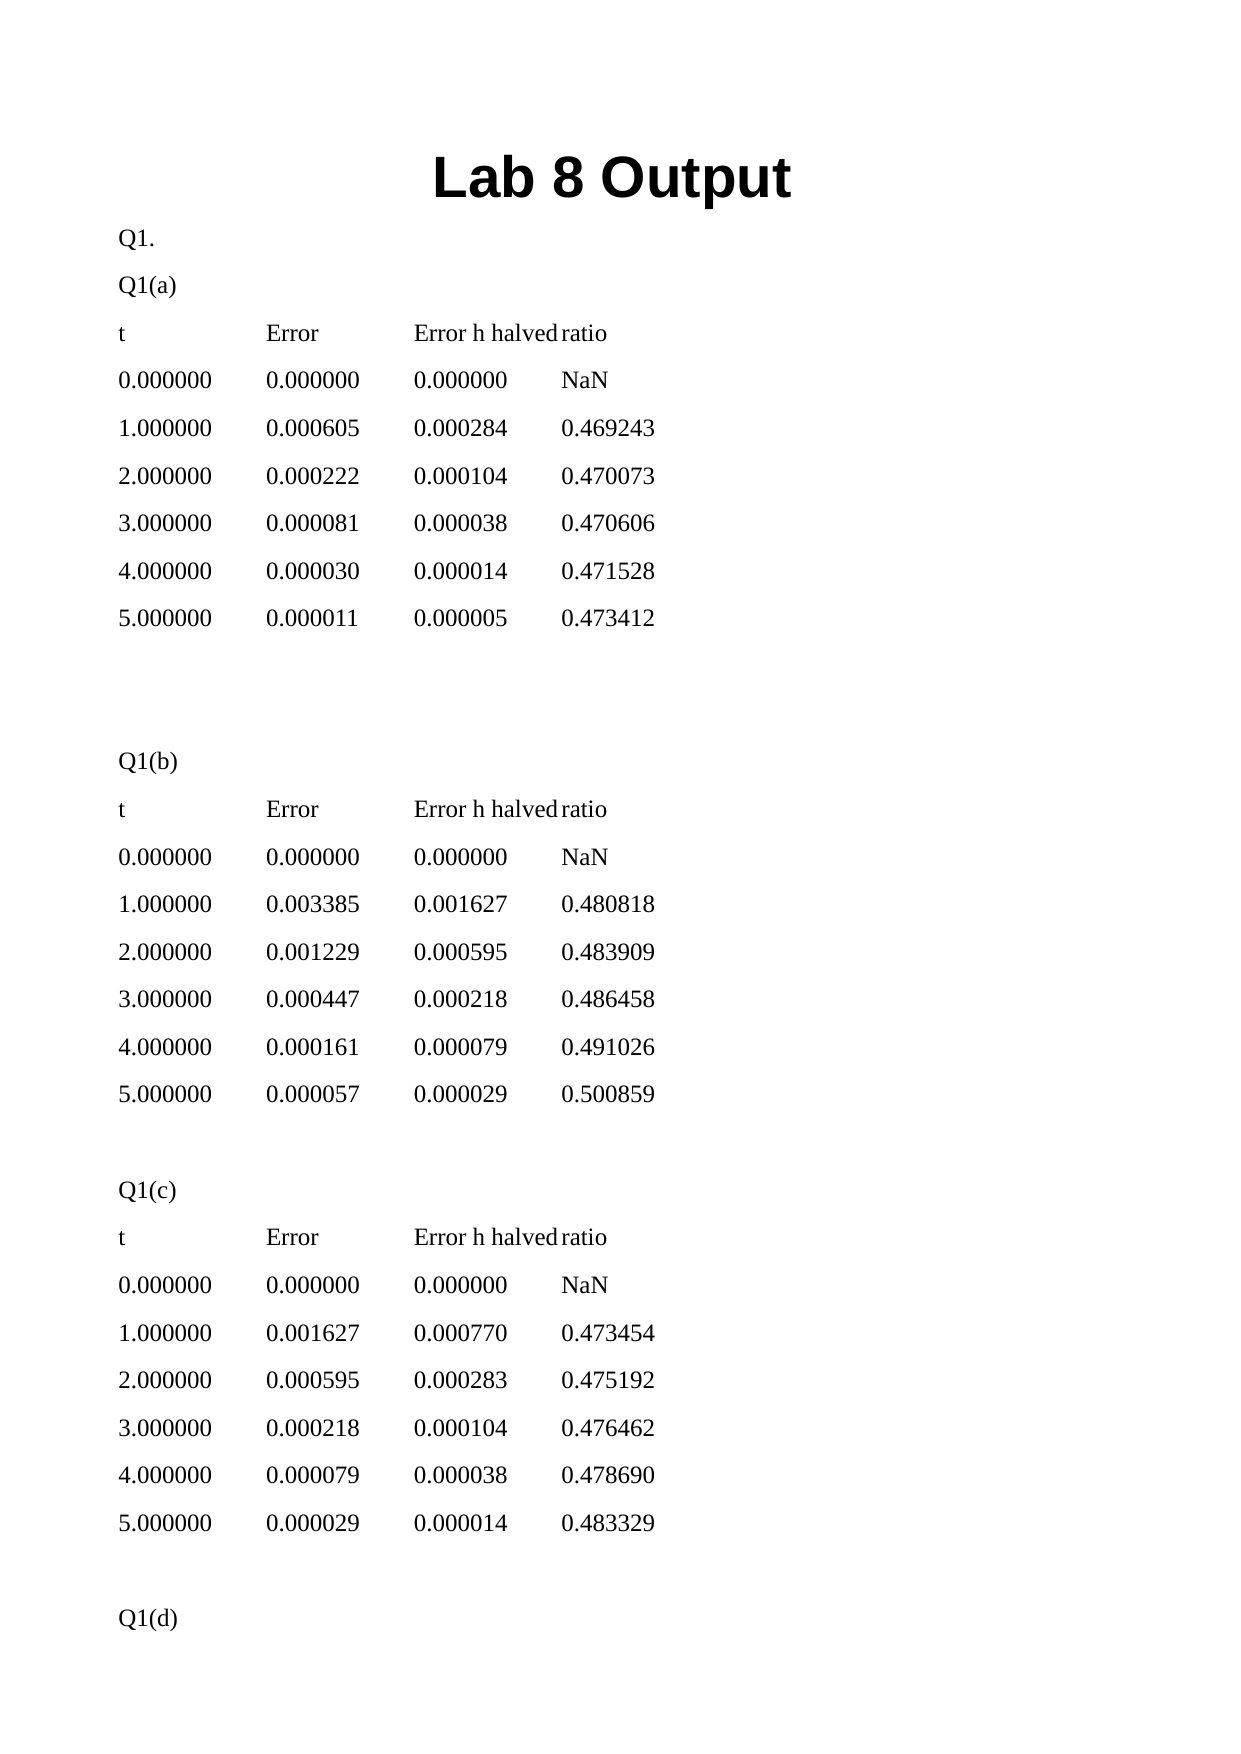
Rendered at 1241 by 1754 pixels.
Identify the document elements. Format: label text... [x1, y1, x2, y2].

text 1.000000 0.000605 0.000284 0.469243 [118, 413, 1122, 442]
text Q1(a) [118, 270, 1122, 299]
text 3.000000 0.000218 0.000104 0.476462 [118, 1413, 1122, 1442]
text 4.000000 0.000161 0.000079 0.491026 [118, 1032, 1122, 1061]
text 2.000000 0.001229 0.000595 0.483909 [118, 937, 1122, 966]
text Q1. [118, 223, 1122, 251]
text 4.000000 0.000030 0.000014 0.471528 [118, 556, 1122, 585]
text 0.000000 0.000000 0.000000 NaN [118, 366, 1122, 394]
text 5.000000 0.000029 0.000014 0.483329 [118, 1508, 1122, 1537]
text 1.000000 0.003385 0.001627 0.480818 [118, 889, 1122, 918]
text t Error Error h halved ratio [118, 1222, 1122, 1251]
title Lab 8 Output [118, 143, 1122, 210]
text 1.000000 0.001627 0.000770 0.473454 [118, 1318, 1122, 1346]
text t Error Error h halved ratio [118, 794, 1122, 823]
text 2.000000 0.000222 0.000104 0.470073 [118, 461, 1122, 489]
text 0.000000 0.000000 0.000000 NaN [118, 842, 1122, 870]
text Q1(d) [118, 1603, 1122, 1632]
text 4.000000 0.000079 0.000038 0.478690 [118, 1460, 1122, 1489]
text 0.000000 0.000000 0.000000 NaN [118, 1270, 1122, 1299]
text 3.000000 0.000081 0.000038 0.470606 [118, 508, 1122, 537]
text t Error Error h halved ratio [118, 318, 1122, 347]
text Q1(b) [118, 746, 1122, 775]
text 5.000000 0.000011 0.000005 0.473412 [118, 603, 1122, 632]
text 2.000000 0.000595 0.000283 0.475192 [118, 1365, 1122, 1394]
text 3.000000 0.000447 0.000218 0.486458 [118, 984, 1122, 1013]
text Q1(c) [118, 1175, 1122, 1203]
text 5.000000 0.000057 0.000029 0.500859 [118, 1079, 1122, 1108]
